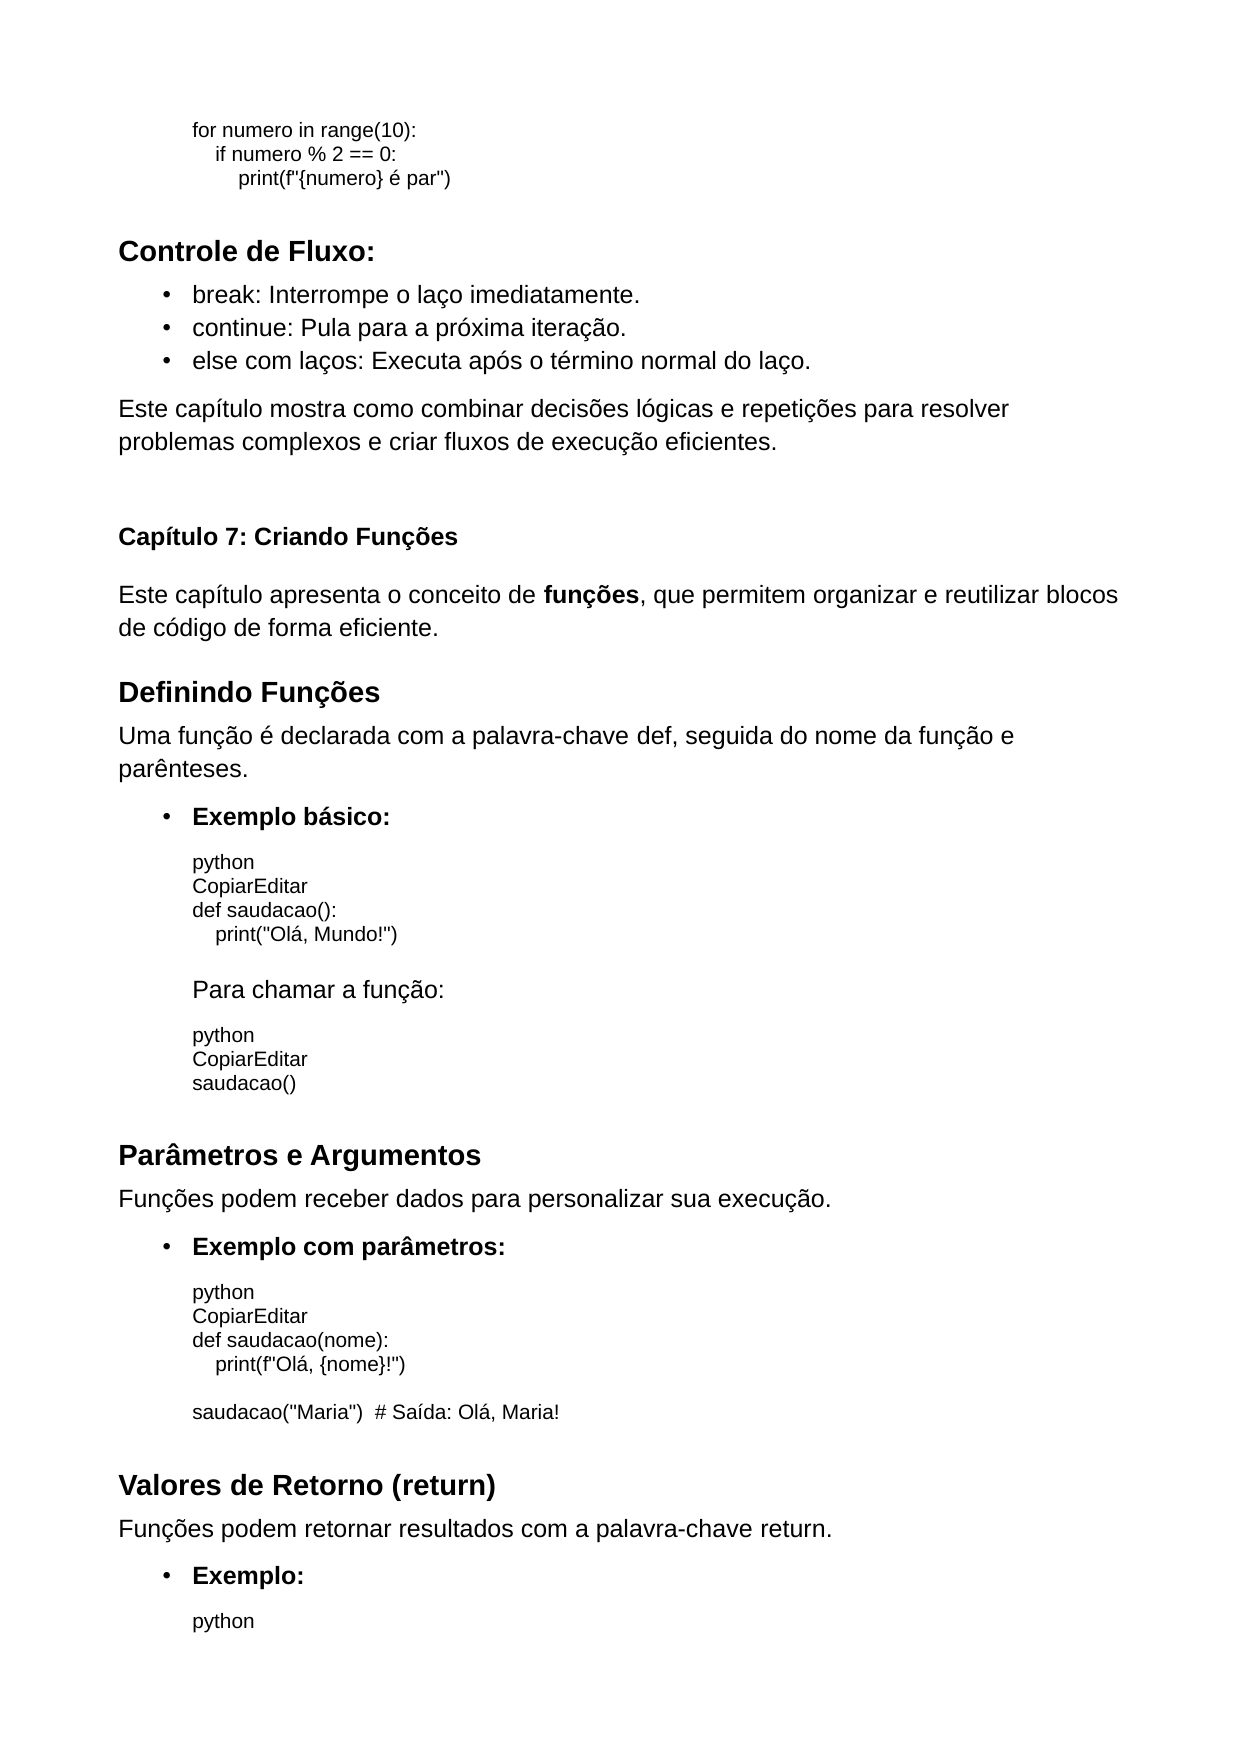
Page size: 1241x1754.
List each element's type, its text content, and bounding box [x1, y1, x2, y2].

list CopiarEditar [162, 873, 1122, 897]
subtitle Definindo Funções [118, 675, 1122, 709]
list python [162, 1022, 1122, 1046]
list Para chamar a função: [162, 975, 1122, 1004]
list Exemplo: [162, 1561, 1122, 1590]
text Este capítulo apresenta o conceito de funções, que permitem organizar e reutilizar blocos de código de forma eficiente. [118, 580, 1122, 642]
text Uma função é declarada com a palavra-chave def, seguida do nome da função e parênteses. [118, 721, 1122, 783]
text Este capítulo mostra como combinar decisões lógicas e repetições para resolver problemas complexos e criar fluxos de execução eficientes. [118, 394, 1122, 456]
list print("Olá, Mundo!") [162, 921, 1122, 945]
subtitle Parâmetros e Argumentos [118, 1138, 1122, 1172]
list CopiarEditar [162, 1046, 1122, 1070]
text Funções podem receber dados para personalizar sua execução. [118, 1184, 1122, 1213]
list for numero in range(10): [162, 118, 1122, 142]
list print(f"{numero} é par") [162, 166, 1122, 190]
text Funções podem retornar resultados com a palavra-chave return. [118, 1514, 1122, 1542]
list Exemplo com parâmetros: [162, 1232, 1122, 1261]
list saudacao("Maria") # Saída: Olá, Maria! [162, 1399, 1122, 1423]
list saudacao() [162, 1070, 1122, 1094]
list else com laços: Executa após o término normal do laço. [162, 346, 1122, 375]
list def saudacao(nome): [162, 1328, 1122, 1352]
list python [162, 849, 1122, 873]
list def saudacao(): [162, 897, 1122, 921]
subtitle Valores de Retorno (return) [118, 1468, 1122, 1501]
list break: Interrompe o laço imediatamente. [162, 280, 1122, 309]
text Capítulo 7: Criando Funções [118, 522, 1122, 551]
list print(f"Olá, {nome}!") [162, 1352, 1122, 1376]
subtitle Controle de Fluxo: [118, 234, 1122, 268]
list CopiarEditar [162, 1304, 1122, 1328]
list python [162, 1609, 1122, 1633]
list Exemplo básico: [162, 802, 1122, 831]
list continue: Pula para a próxima iteração. [162, 313, 1122, 342]
list python [162, 1280, 1122, 1304]
list if numero % 2 == 0: [162, 142, 1122, 166]
